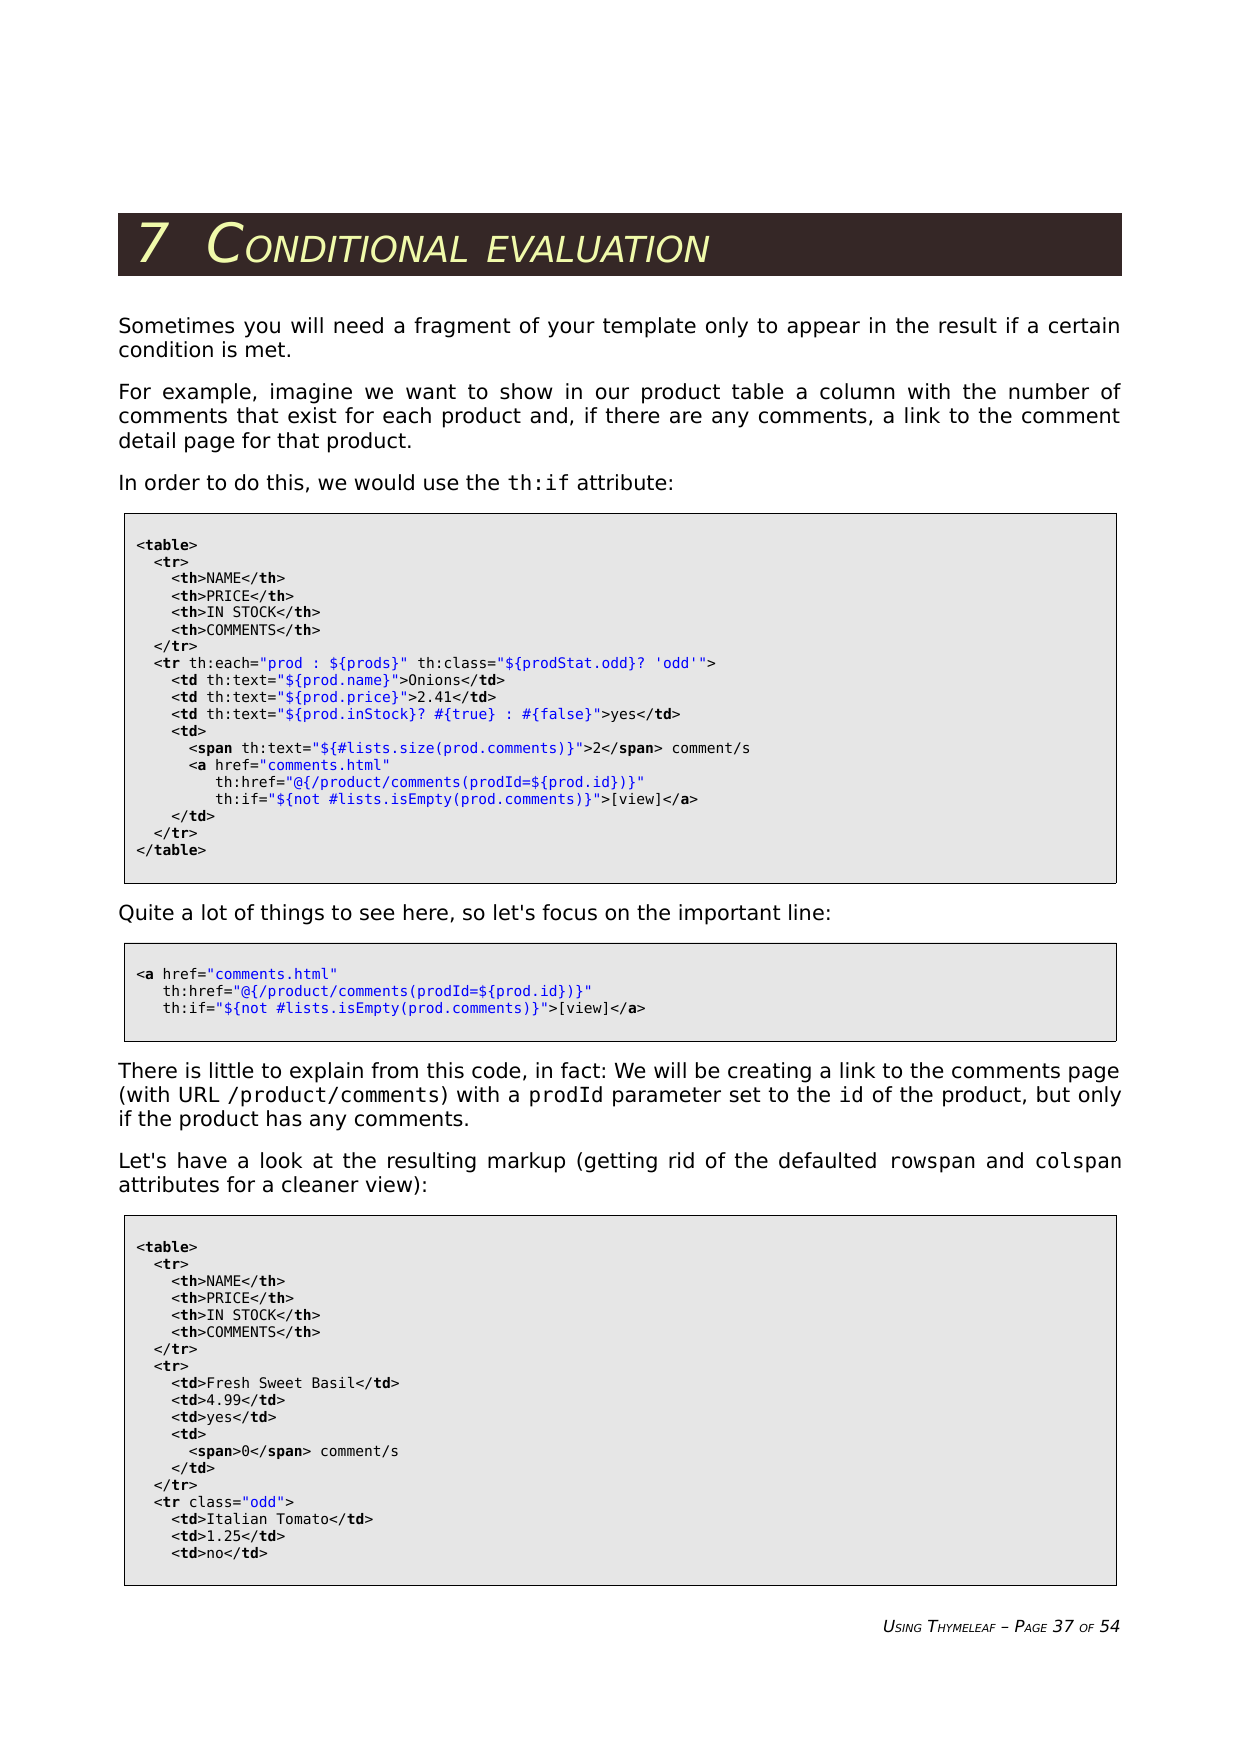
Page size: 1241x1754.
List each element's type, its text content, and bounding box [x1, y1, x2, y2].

text <table> <tr> <th>NAME</th> <th>PRICE</th> <th>IN STOCK</th> <th>COMMENTS</th> </tr> <tr> <td>Fresh Sweet Basil</td> <td>4.99</td> <td>yes</td> <td> <span>0</span> comment/s </td> </tr> <tr class="odd"> <td>Italian Tomato</td> <td>1.25</td> <td>no</td> [125, 1216, 1116, 1585]
text In order to do this, we would use the th:if attribute: [118, 471, 1122, 495]
text <table> <tr> <th>NAME</th> <th>PRICE</th> <th>IN STOCK</th> <th>COMMENTS</th> </tr> <tr th:each="prod : ${prods}" th:class="${prodStat.odd}? 'odd'"> <td th:text="${prod.name}">Onions</td> <td th:text="${prod.price}">2.41</td> <td th:text="${prod.inStock}? #{true} : #{false}">yes</td> <td> <span th:text="${#lists.size(prod.comments)}">2</span> comment/s <a href="comments.html" th:href="@{/product/comments(prodId=${prod.id})}" th:if="${not #lists.isEmpty(prod.comments)}">[view]</a> </td> </tr> </table> [125, 514, 1116, 883]
text Quite a lot of things to see here, so let's focus on the important line: [118, 901, 1122, 925]
text Sometimes you will need a fragment of your template only to appear in the result if a certain condition is met. [118, 314, 1122, 362]
subtitle Conditional evaluation [118, 213, 1122, 276]
text <a href="comments.html" th:href="@{/product/comments(prodId=${prod.id})}" th:if="${not #lists.isEmpty(prod.comments)}">[view]</a> [125, 944, 1116, 1041]
text There is little to explain from this code, in fact: We will be creating a link to the comments page (with URL /product/comments) with a prodId parameter set to the id of the product, but only if the product has any comments. [118, 1059, 1122, 1131]
text Let's have a look at the resulting markup (getting rid of the defaulted rowspan and colspan attributes for a cleaner view): [118, 1149, 1122, 1198]
text For example, imagine we want to show in our product table a column with the number of comments that exist for each product and, if there are any comments, a link to the comment detail page for that product. [118, 380, 1122, 453]
